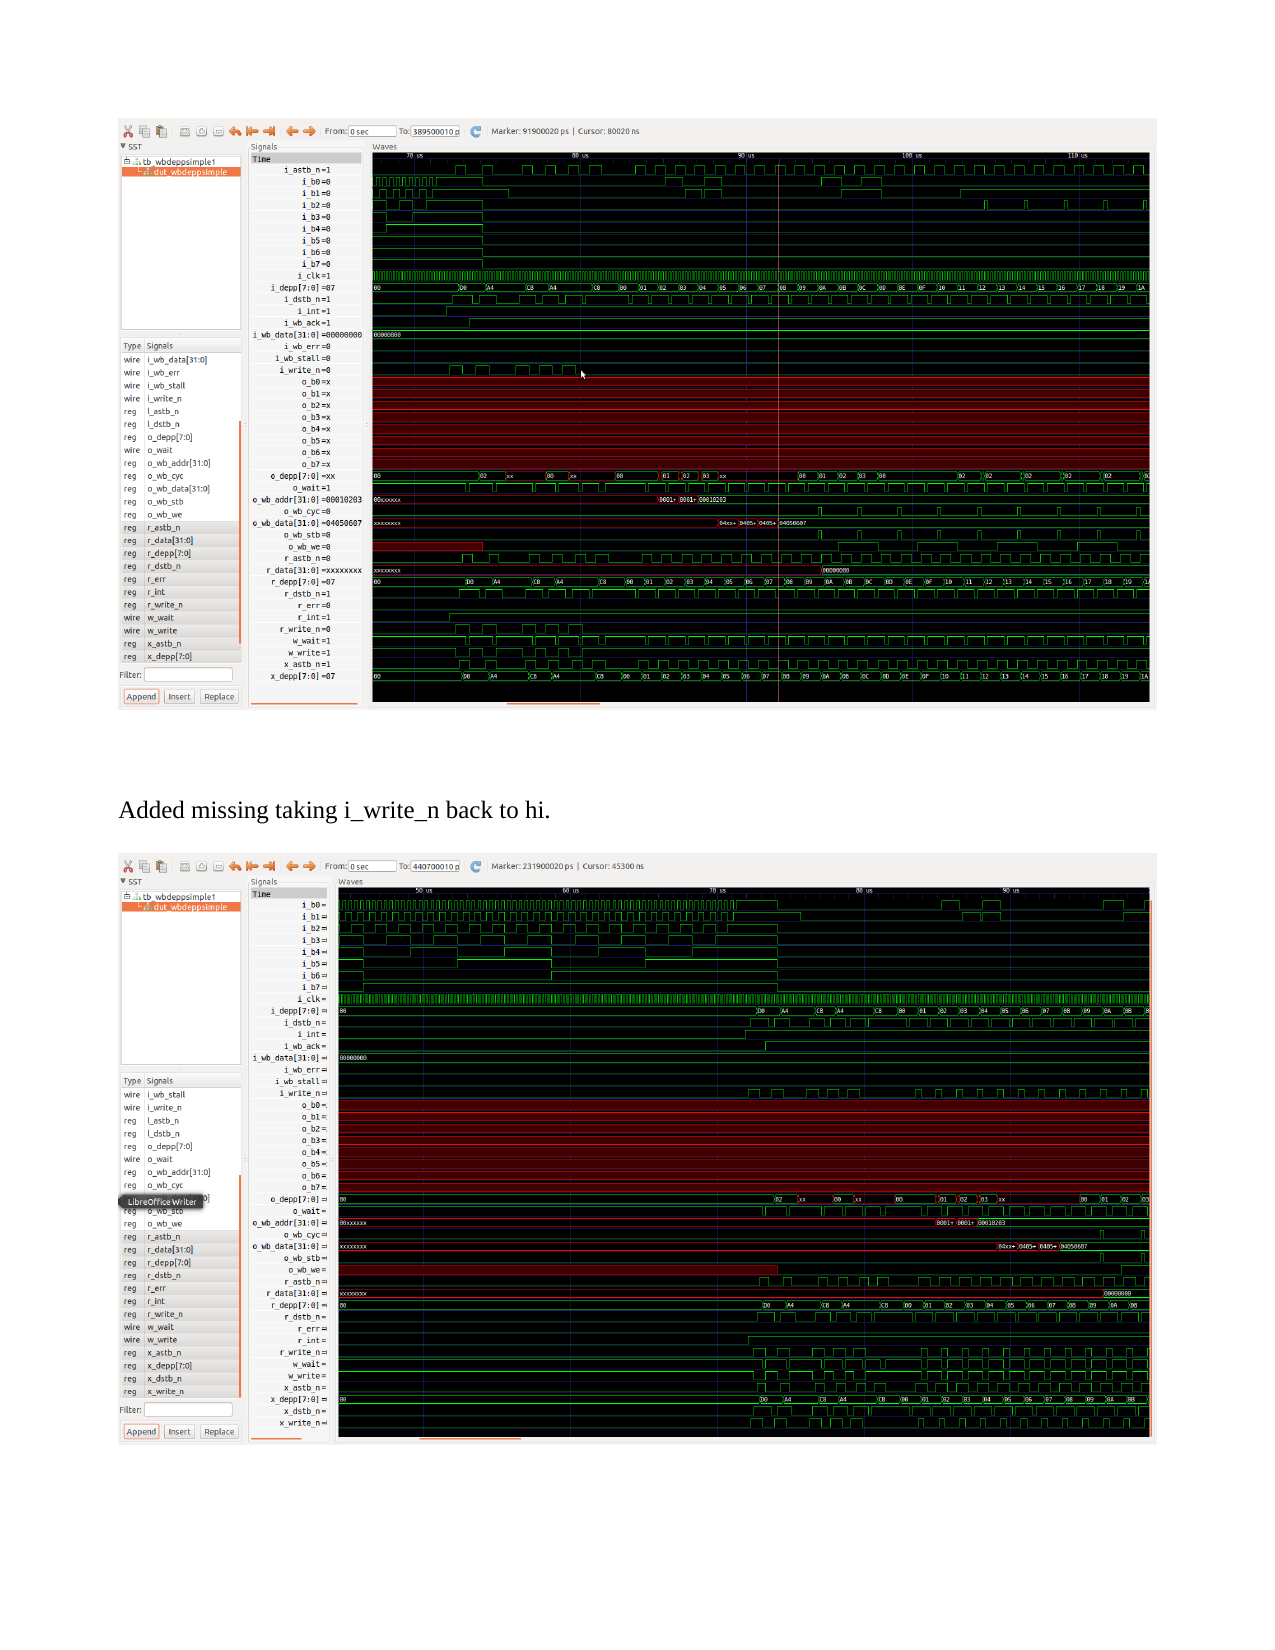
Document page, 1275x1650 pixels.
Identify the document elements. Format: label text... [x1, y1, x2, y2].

picture [118, 118, 1157, 710]
picture [118, 853, 1157, 1445]
text Added missing taking i_write_n back to hi. [118, 796, 1157, 824]
